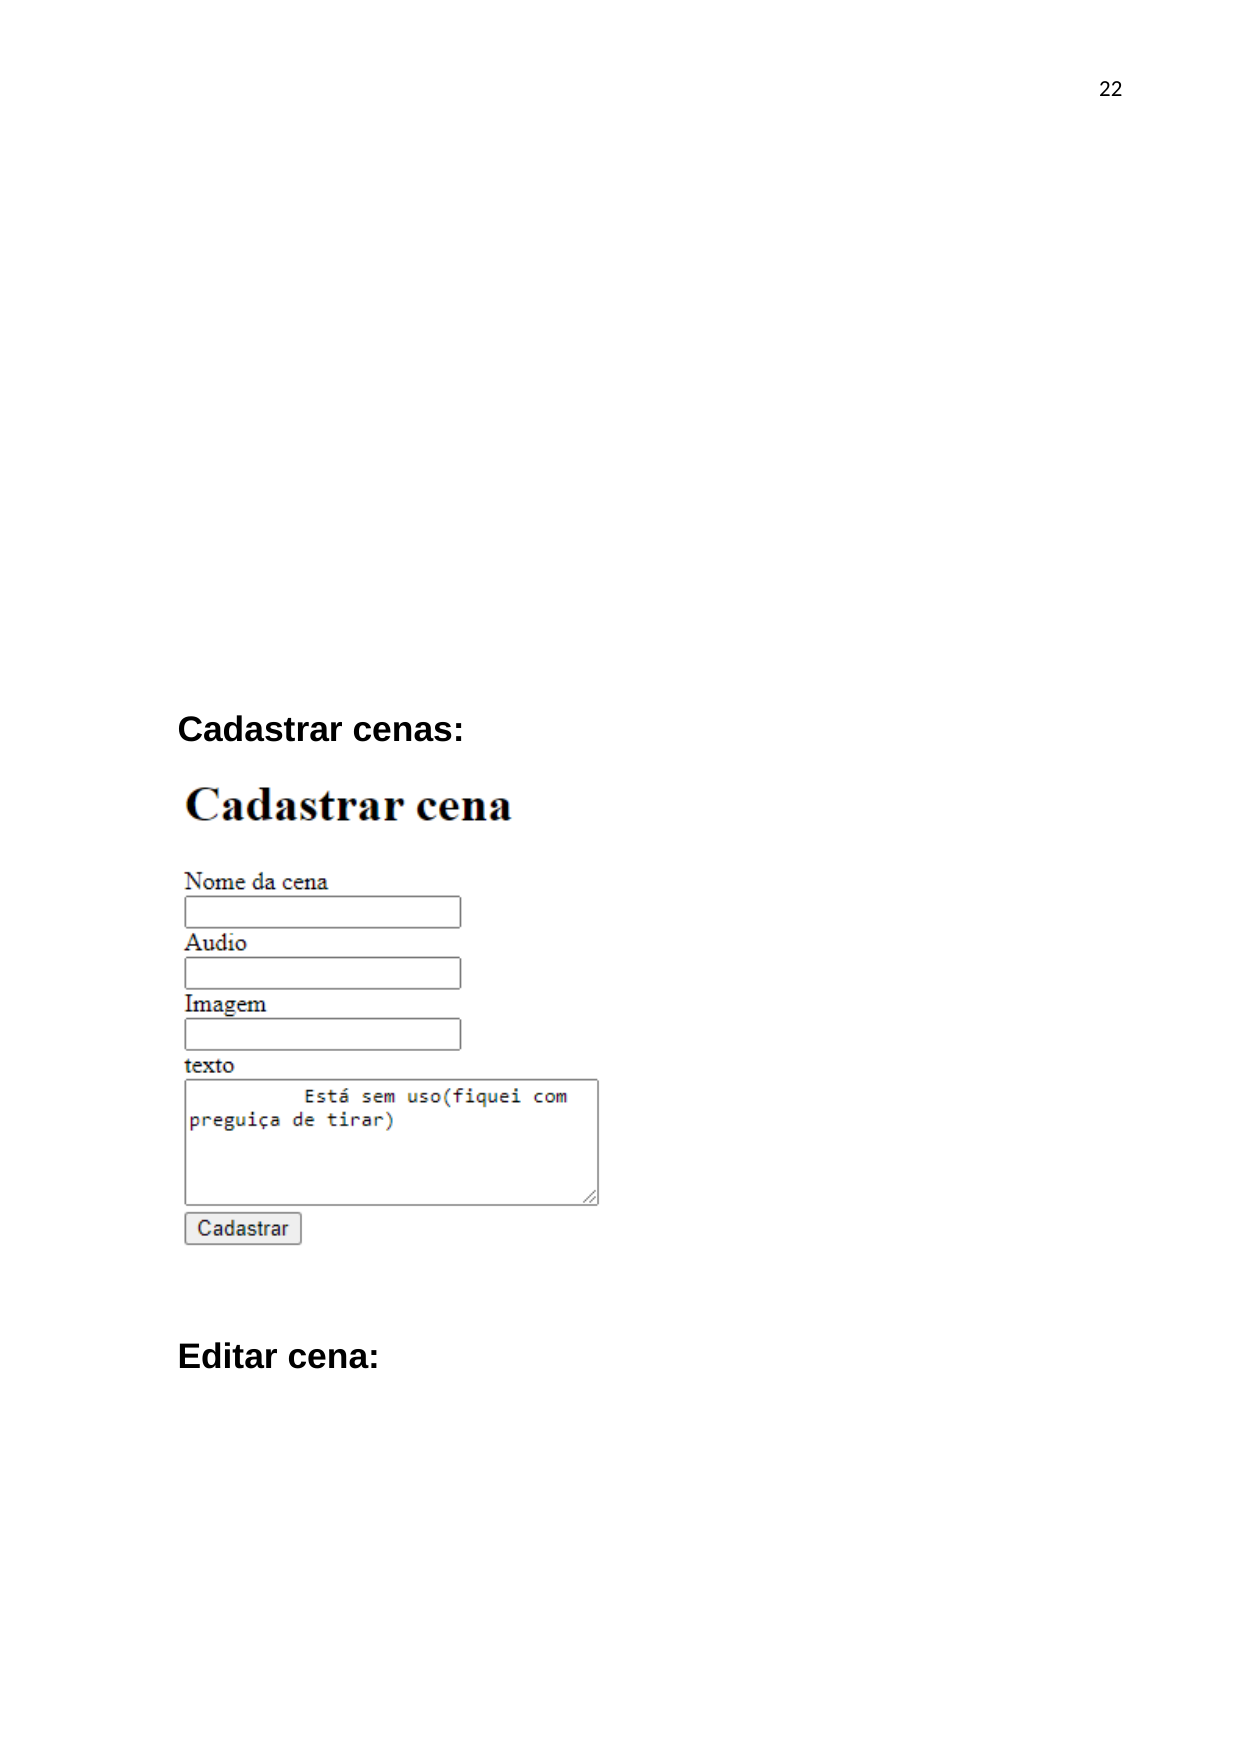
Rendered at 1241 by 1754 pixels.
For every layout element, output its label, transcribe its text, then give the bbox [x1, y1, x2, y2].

text Cadastrar cenas: [177, 709, 1122, 749]
text Editar cena: [177, 1335, 1122, 1376]
picture [177, 769, 646, 1322]
